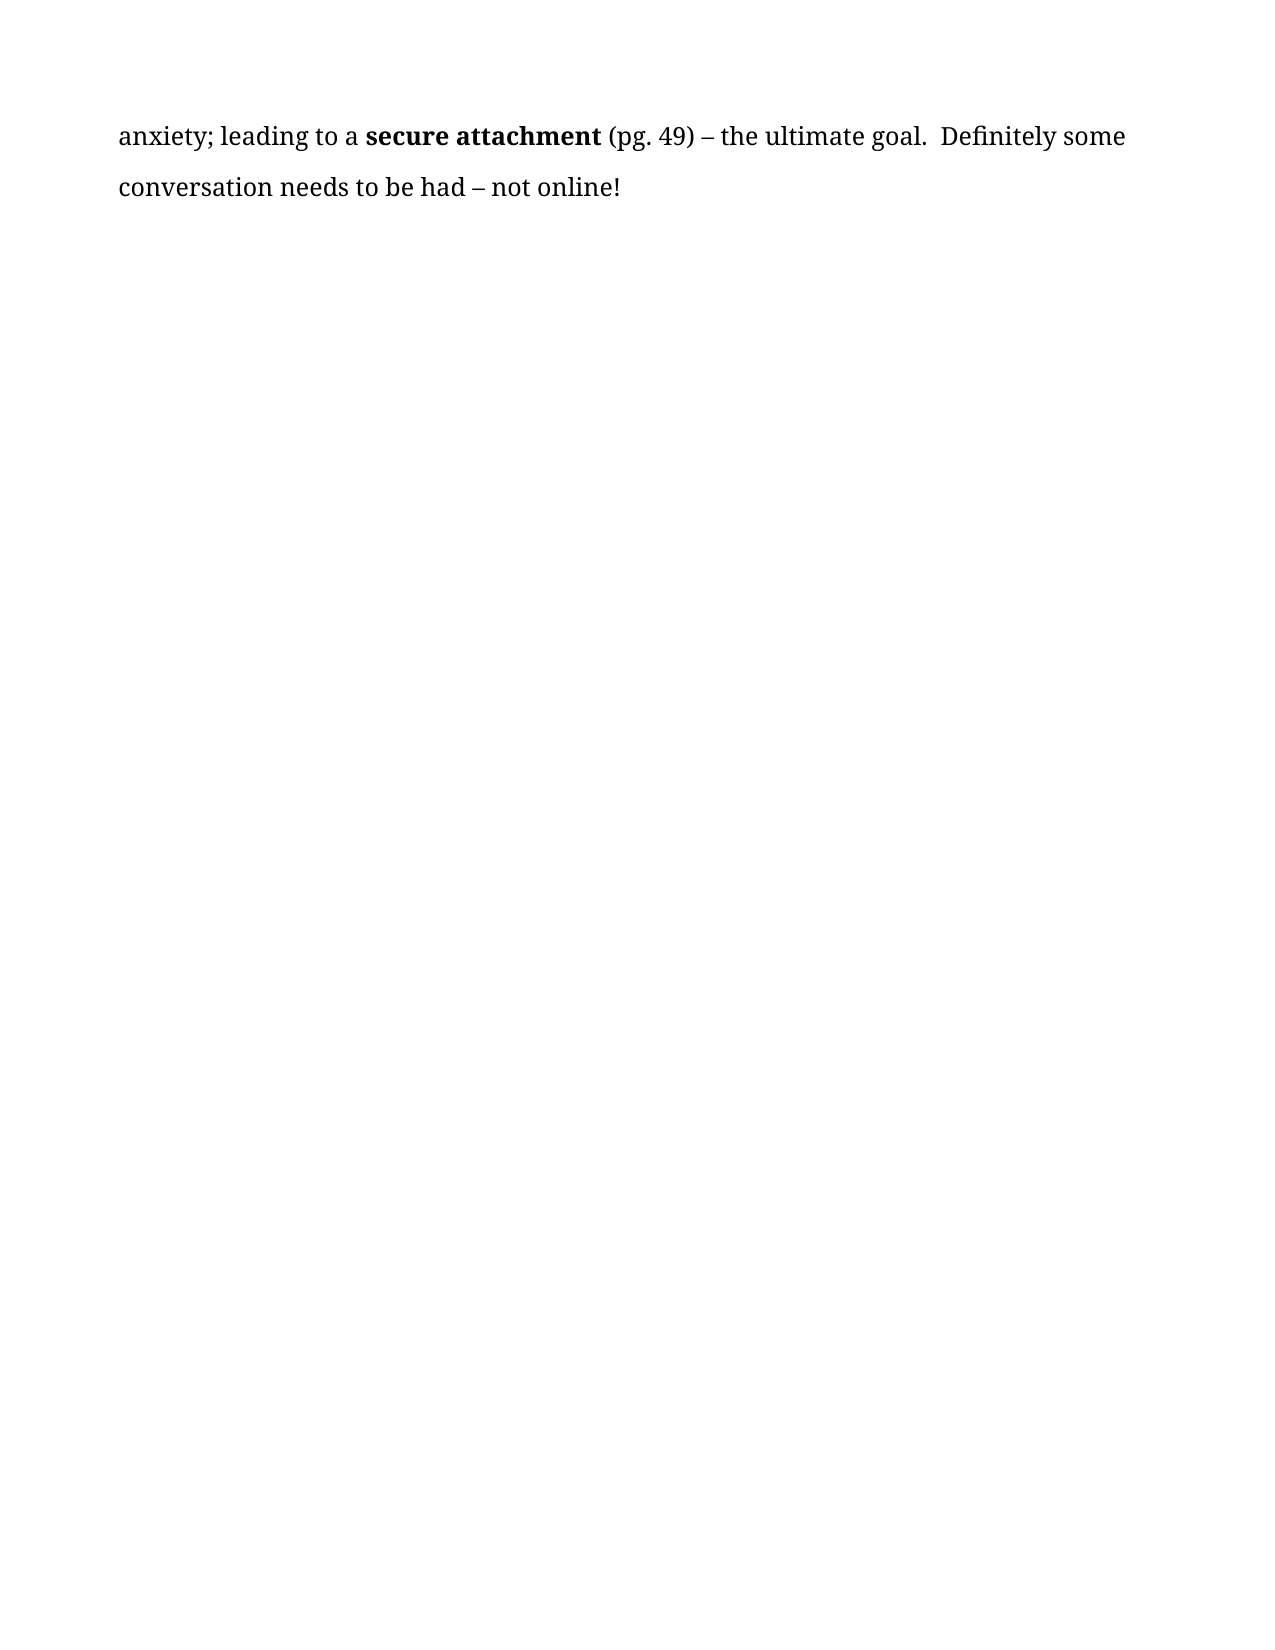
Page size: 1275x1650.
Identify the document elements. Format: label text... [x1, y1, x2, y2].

text anxiety; leading to a secure attachment (pg. 49) – the ultimate goal. Definitely some conversation needs to be had – not online! [118, 118, 1157, 203]
